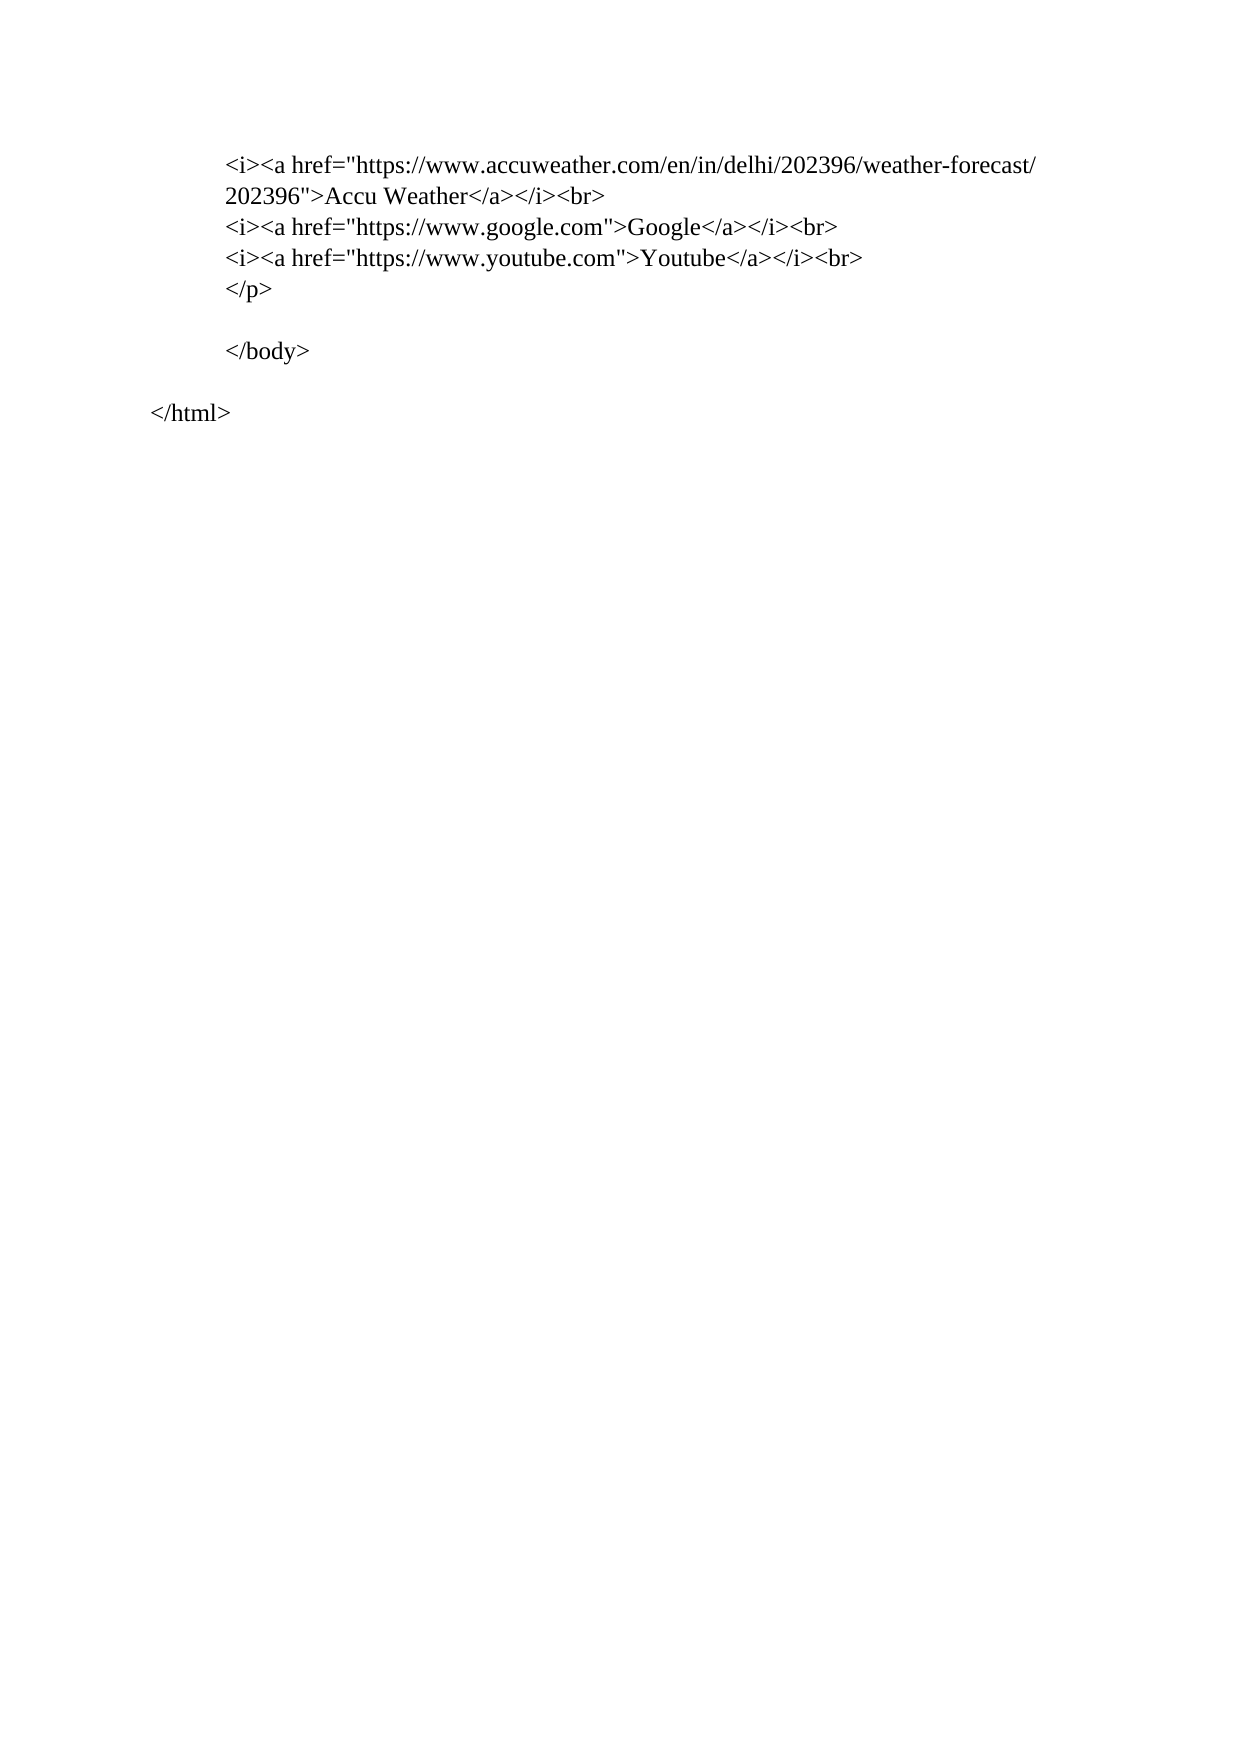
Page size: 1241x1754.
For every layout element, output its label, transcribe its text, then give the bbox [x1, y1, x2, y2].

text </html> [150, 398, 1090, 427]
text </body> [150, 336, 1090, 365]
text <i><a href="https://www.accuweather.com/en/in/delhi/202396/weather-forecast/202396">Accu Weather</a></i><br> [225, 150, 1090, 210]
text <i><a href="https://www.youtube.com">Youtube</a></i><br> [150, 243, 1090, 272]
text </p> [150, 274, 1090, 303]
text <i><a href="https://www.google.com">Google</a></i><br> [150, 212, 1090, 241]
